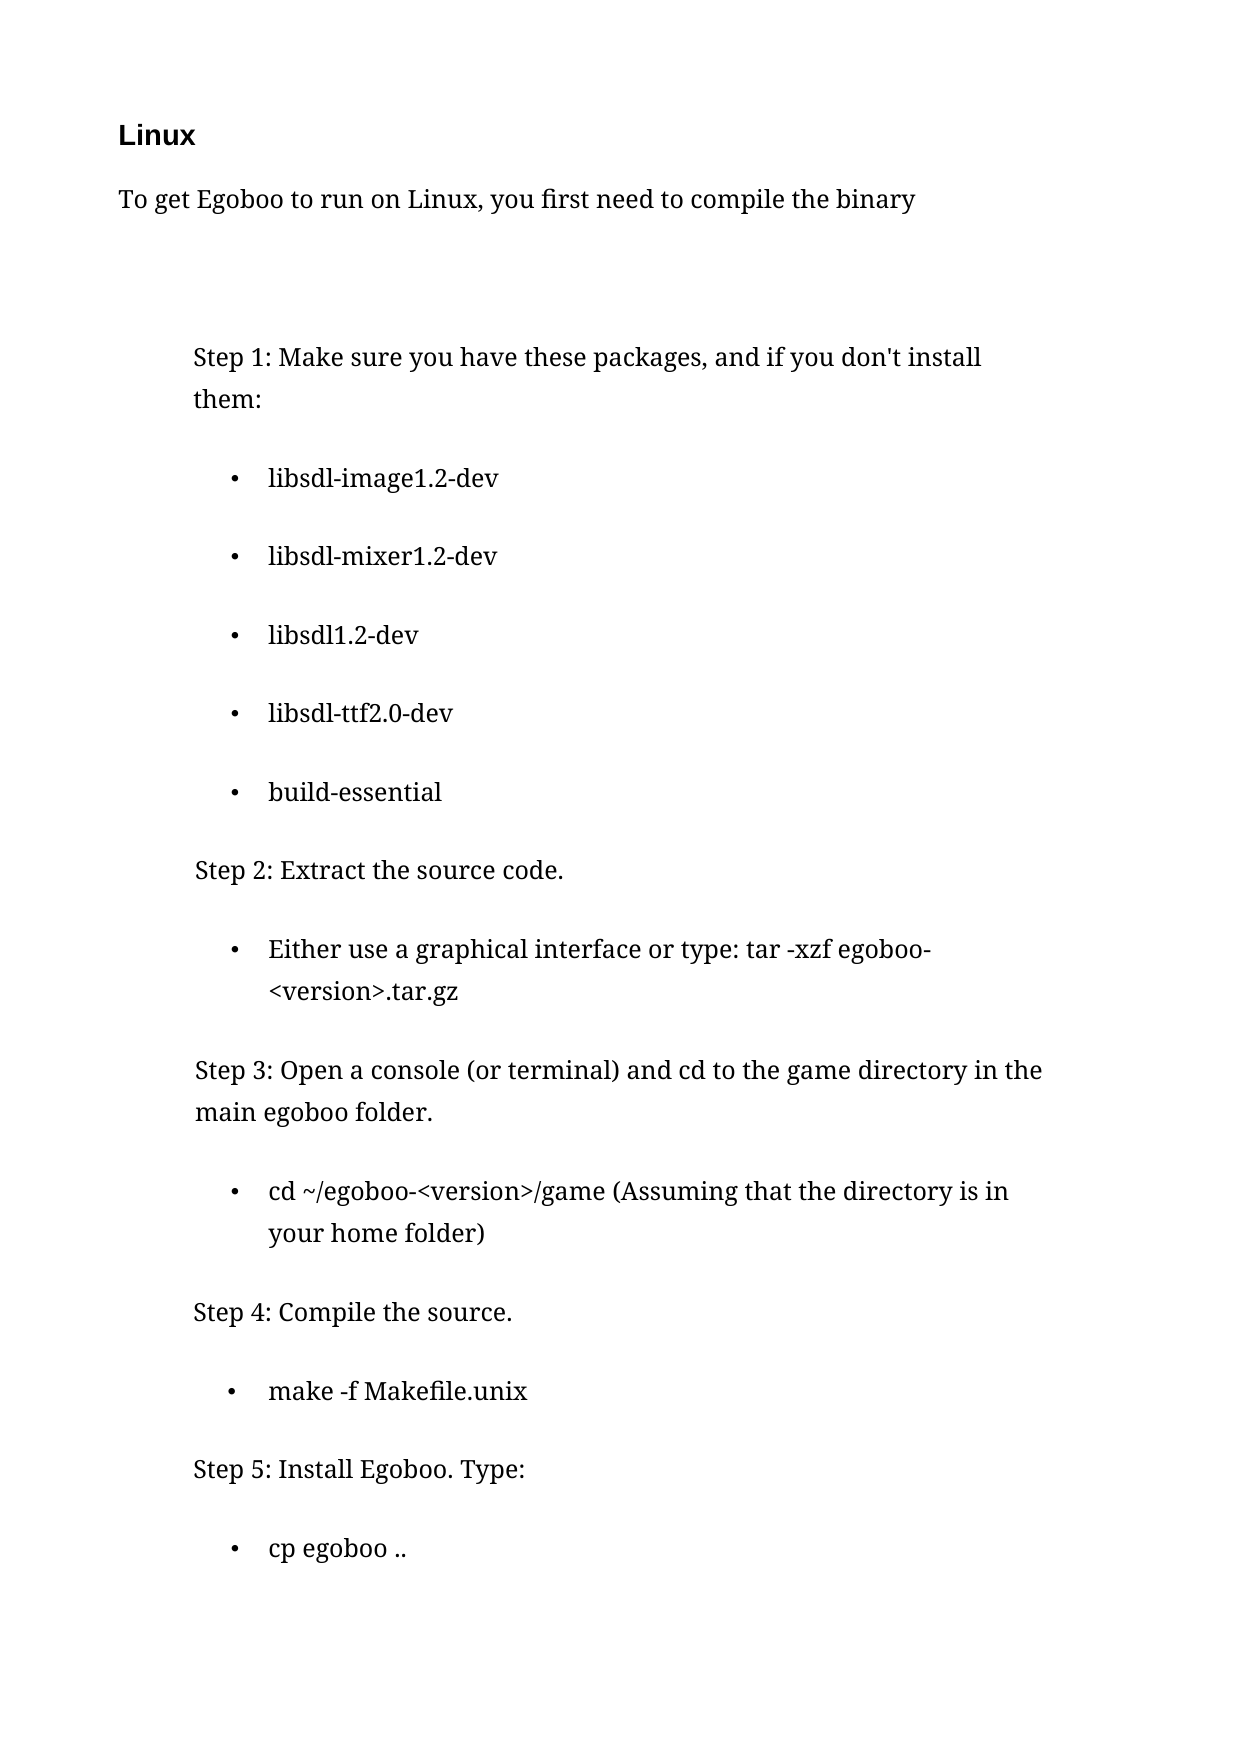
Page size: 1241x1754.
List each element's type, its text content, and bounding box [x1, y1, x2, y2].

list Step 3: Open a console (or terminal) and cd to the game directory in the main egoboo folder. [195, 1053, 1047, 1129]
list cd ~/egoboo-<version>/game (Assuming that the directory is in your home folder) [231, 1174, 1047, 1250]
text Step 1: Make sure you have these packages, and if you don't install them: [193, 339, 1047, 416]
list Step 4: Compile the source. [193, 1295, 1047, 1329]
subtitle Linux [118, 118, 1122, 152]
list libsdl-image1.2-dev [231, 460, 1047, 494]
list build-essential [231, 774, 1047, 808]
list Step 2: Extract the source code. [195, 853, 1047, 887]
list make -f Makefile.unix [227, 1373, 1047, 1407]
text To get Egoboo to run on Linux, you first need to compile the binary [118, 182, 1122, 216]
list Step 5: Install Egoboo. Type: [193, 1452, 1047, 1486]
list libsdl1.2-dev [231, 617, 1047, 651]
list Either use a graphical interface or type: tar -xzf egoboo-<version>.tar.gz [231, 932, 1047, 1008]
list cp egoboo .. [231, 1530, 1047, 1564]
list libsdl-mixer1.2-dev [231, 539, 1047, 573]
list libsdl-ttf2.0-dev [231, 696, 1047, 730]
